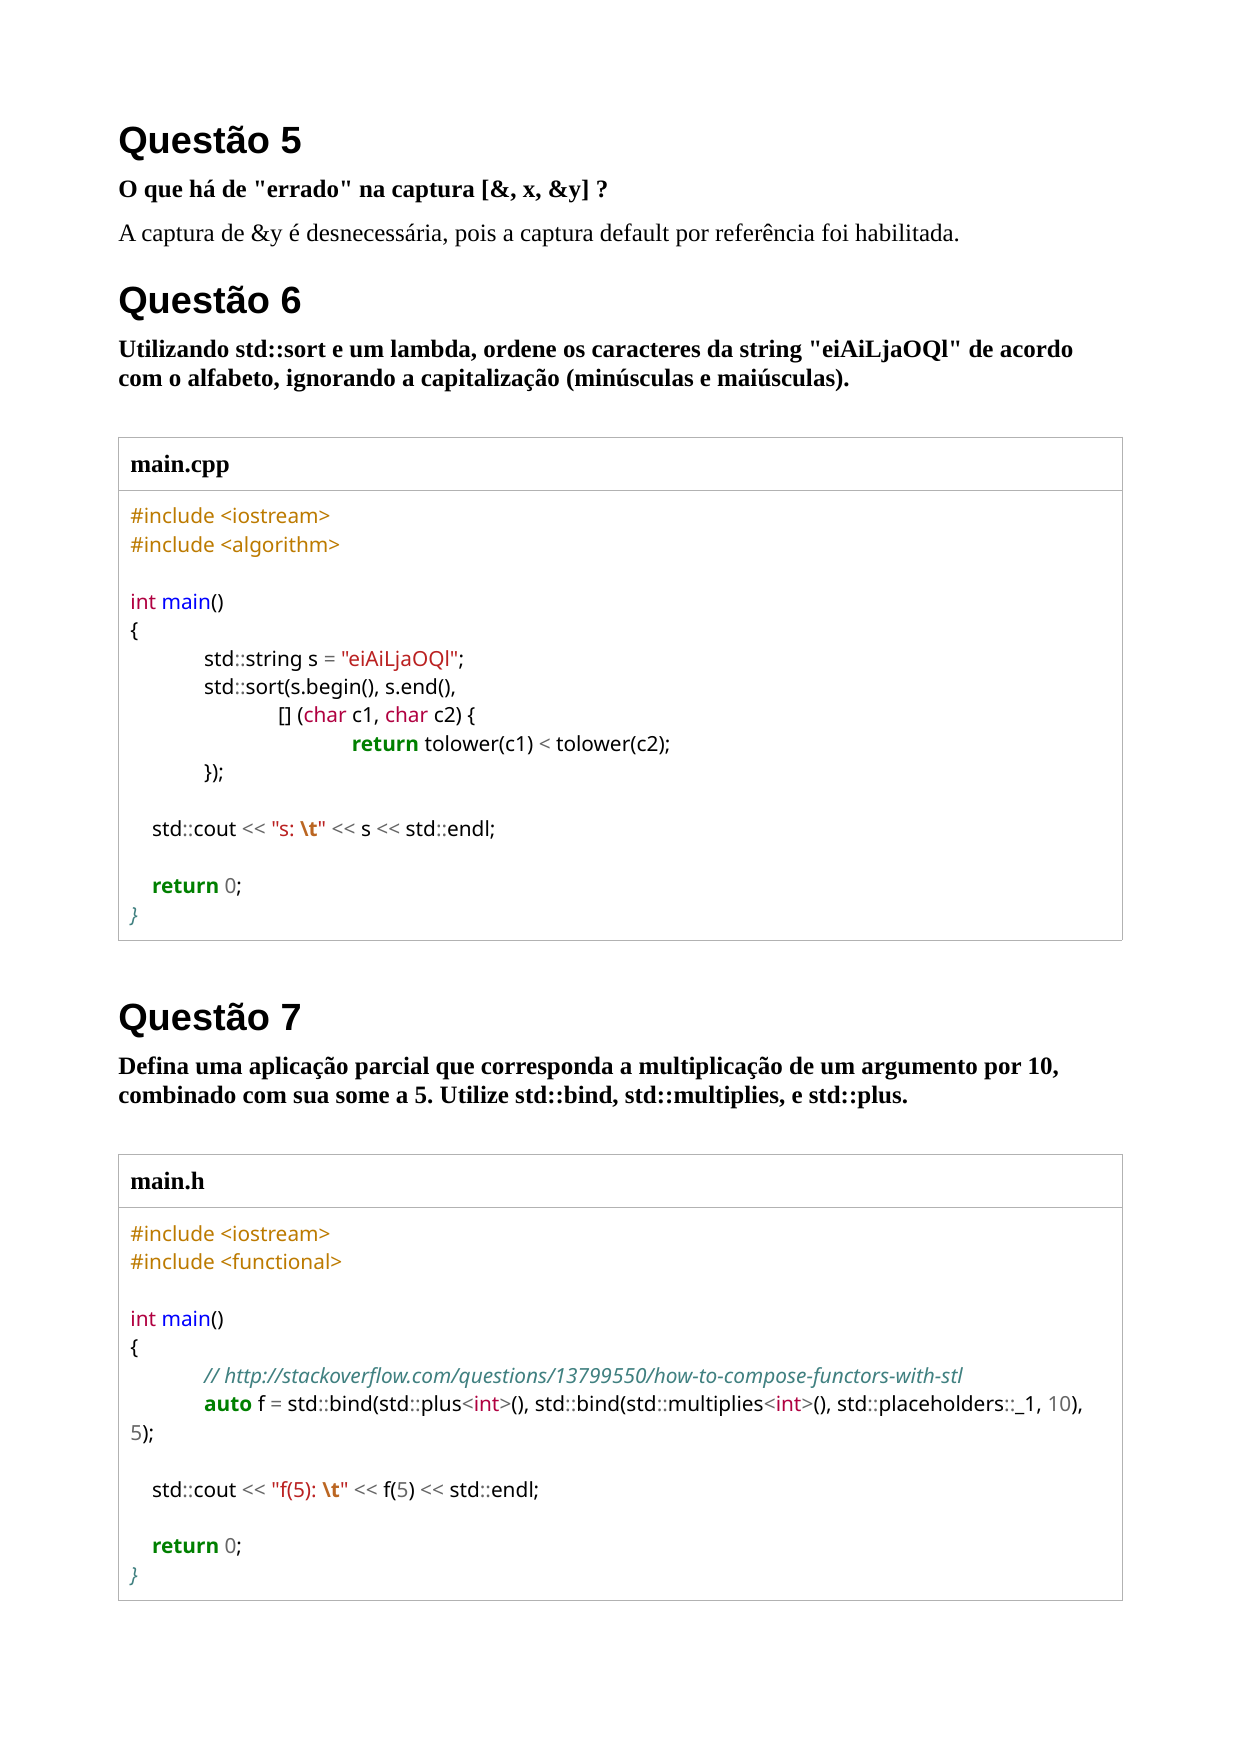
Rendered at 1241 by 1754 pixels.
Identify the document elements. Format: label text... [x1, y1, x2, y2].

subtitle Questão 6 [118, 278, 1122, 322]
text combinado com sua some a 5. Utilize std::bind, std::multiplies, e std::plus. [118, 1080, 1122, 1109]
table_header main.cpp [119, 438, 1122, 489]
table_header main.h [119, 1155, 1122, 1207]
table_cell #include <iostream> #include <functional> int main() { // http://stackoverflow.com/questions/13799550/how-to-compose-functors-with-stl auto f = std::bind(std::plus<int>(), std::bind(std::multiplies<int>(), std::placeholders::_1, 10), 5); std::cout << "f(5): \t" << f(5) << std::endl; return 0; } [119, 1208, 1122, 1600]
subtitle Questão 7 [118, 995, 1122, 1039]
text O que há de "errado" na captura [&, x, &y] ? [118, 174, 1122, 203]
text Utilizando std::sort e um lambda, ordene os caracteres da string "eiAiLjaOQl" de acordo [118, 334, 1122, 363]
table_cell #include <iostream> #include <algorithm> int main() { std::string s = "eiAiLjaOQl"; std::sort(s.begin(), s.end(), [] (char c1, char c2) { return tolower(c1) < tolower(c2); }); std::cout << "s: \t" << s << std::endl; return 0; } [119, 491, 1122, 940]
subtitle Questão 5 [118, 118, 1122, 162]
text A captura de &y é desnecessária, pois a captura default por referência foi habilitada. [118, 218, 1122, 247]
text Defina uma aplicação parcial que corresponda a multiplicação de um argumento por 10, [118, 1051, 1122, 1080]
text com o alfabeto, ignorando a capitalização (minúsculas e maiúsculas). [118, 363, 1122, 392]
